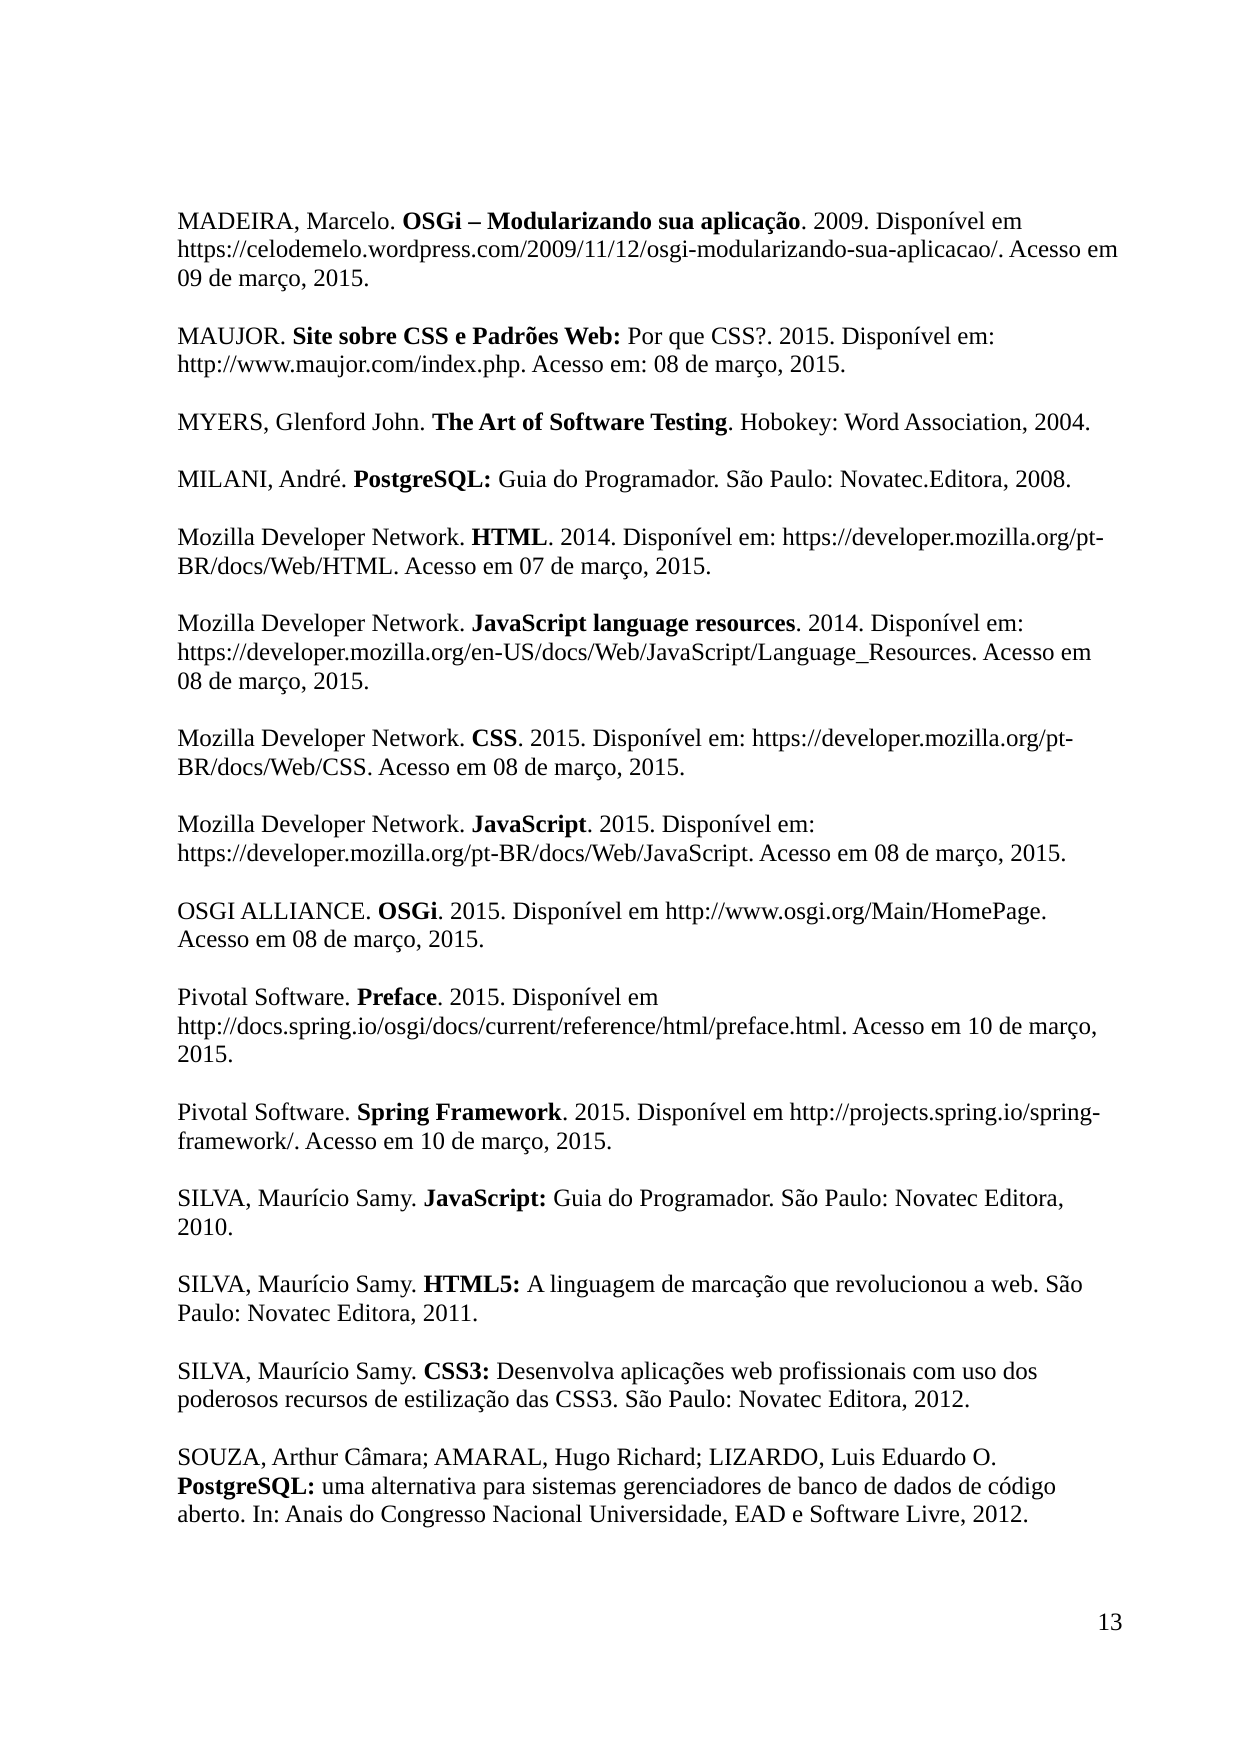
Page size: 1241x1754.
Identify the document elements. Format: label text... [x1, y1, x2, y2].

text Mozilla Developer Network. HTML. 2014. Disponível em: https://developer.mozilla.org/pt-BR/docs/Web/HTML. Acesso em 07 de março, 2015. [177, 522, 1122, 579]
text MAUJOR. Site sobre CSS e Padrões Web: Por que CSS?. 2015. Disponível em: http://www.maujor.com/index.php. Acesso em: 08 de março, 2015. [177, 321, 1122, 378]
text Mozilla Developer Network. CSS. 2015. Disponível em: https://developer.mozilla.org/pt-BR/docs/Web/CSS. Acesso em 08 de março, 2015. [177, 723, 1122, 781]
text SILVA, Maurício Samy. JavaScript: Guia do Programador. São Paulo: Novatec Editora, 2010. [177, 1183, 1122, 1241]
text MADEIRA, Marcelo. OSGi – Modularizando sua aplicação. 2009. Disponível em https://celodemelo.wordpress.com/2009/11/12/osgi-modularizando-sua-aplicacao/. Acesso em 09 de março, 2015. [177, 206, 1122, 292]
text MYERS, Glenford John. The Art of Software Testing. Hobokey: Word Association, 2004. [177, 407, 1122, 436]
text Mozilla Developer Network. JavaScript. 2015. Disponível em: https://developer.mozilla.org/pt-BR/docs/Web/JavaScript. Acesso em 08 de março, 2015. [177, 809, 1122, 867]
text MILANI, André. PostgreSQL: Guia do Programador. São Paulo: Novatec.Editora, 2008. [177, 464, 1122, 493]
text SILVA, Maurício Samy. HTML5: A linguagem de marcação que revolucionou a web. São Paulo: Novatec Editora, 2011. [177, 1269, 1122, 1327]
text SILVA, Maurício Samy. CSS3: Desenvolva aplicações web profissionais com uso dos poderosos recursos de estilização das CSS3. São Paulo: Novatec Editora, 2012. [177, 1356, 1122, 1413]
text Pivotal Software. Preface. 2015. Disponível em http://docs.spring.io/osgi/docs/current/reference/html/preface.html. Acesso em 10 de março, 2015. [177, 982, 1122, 1068]
text Pivotal Software. Spring Framework. 2015. Disponível em http://projects.spring.io/spring-framework/. Acesso em 10 de março, 2015. [177, 1097, 1122, 1154]
text SOUZA, Arthur Câmara; AMARAL, Hugo Richard; LIZARDO, Luis Eduardo O. PostgreSQL: uma alternativa para sistemas gerenciadores de banco de dados de código aberto. In: Anais do Congresso Nacional Universidade, EAD e Software Livre, 2012. [177, 1442, 1122, 1528]
text Mozilla Developer Network. JavaScript language resources. 2014. Disponível em: https://developer.mozilla.org/en-US/docs/Web/JavaScript/Language_Resources. Acesso em 08 de março, 2015. [177, 608, 1122, 694]
text OSGI ALLIANCE. OSGi. 2015. Disponível em http://www.osgi.org/Main/HomePage. Acesso em 08 de março, 2015. [177, 896, 1122, 953]
